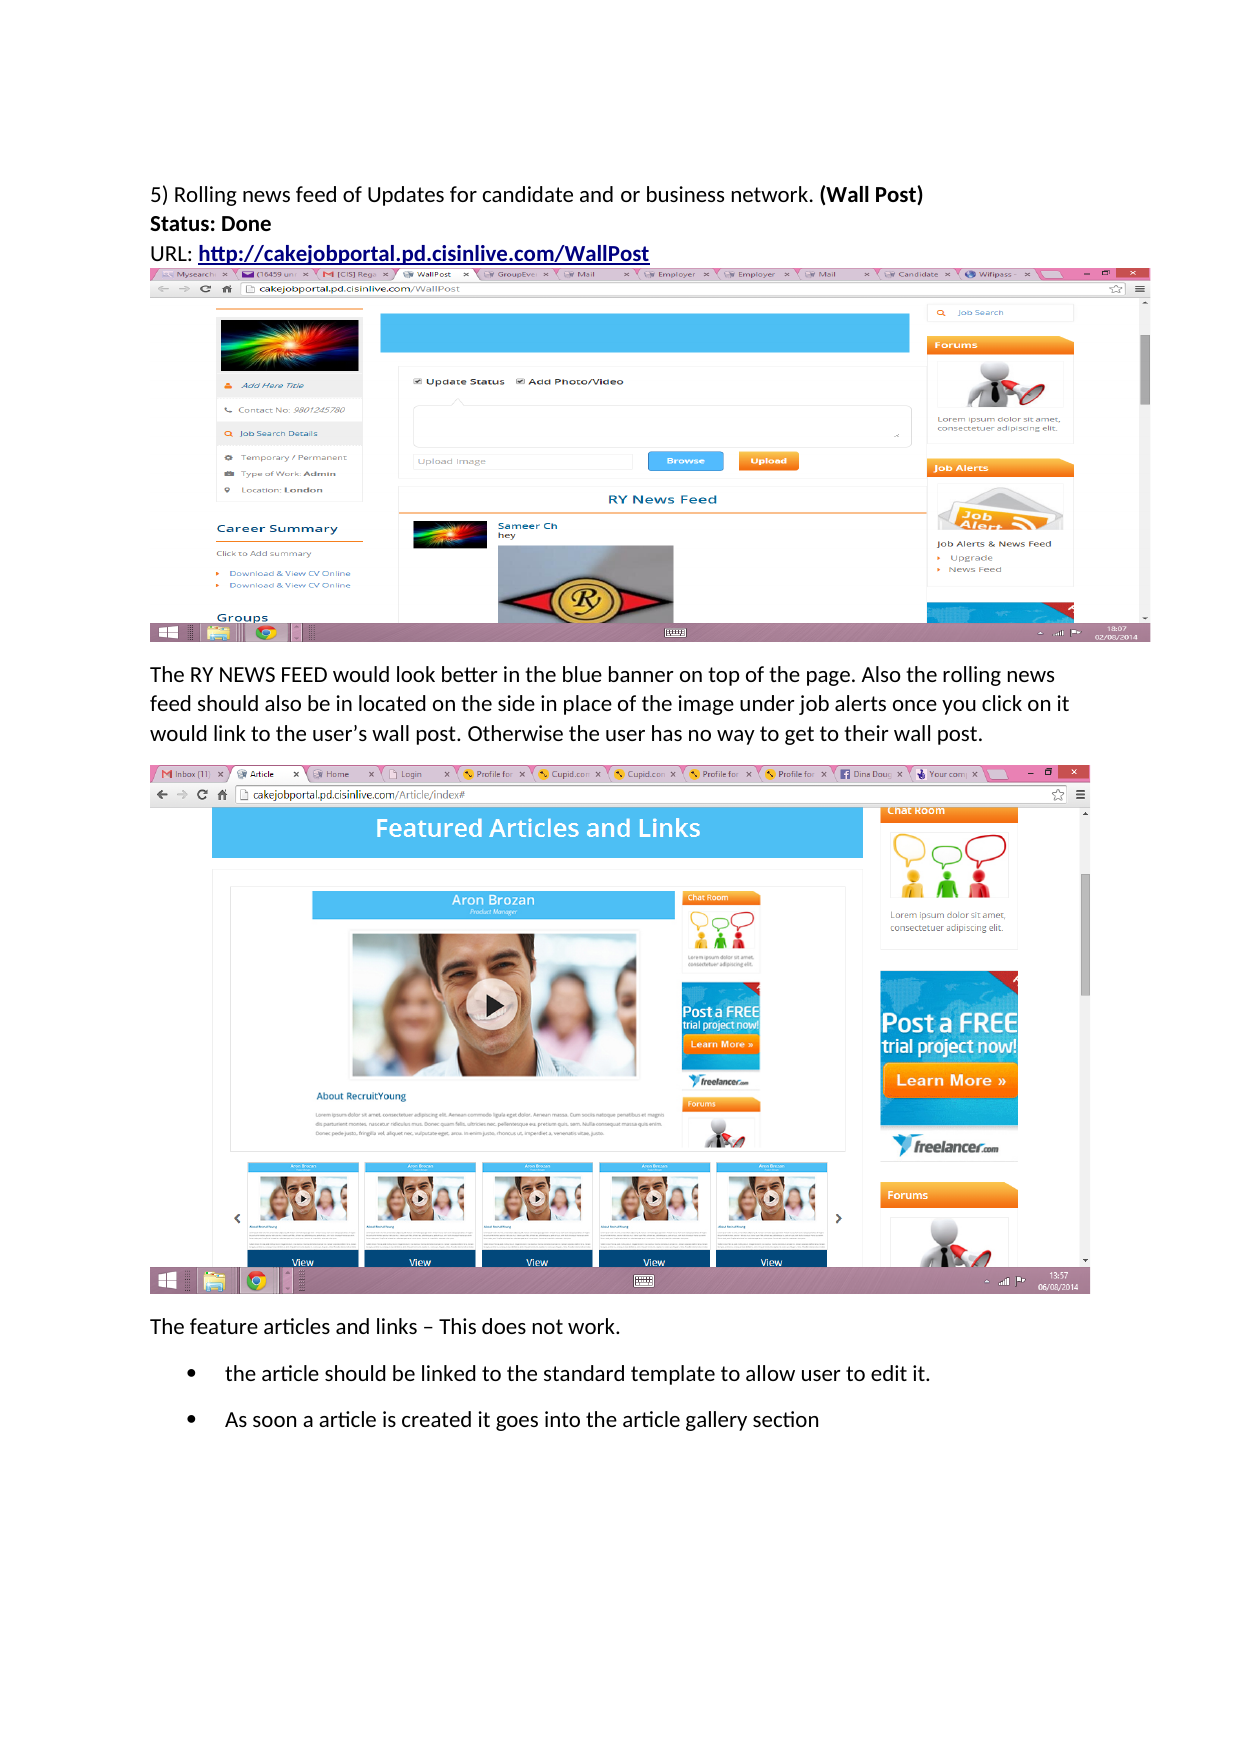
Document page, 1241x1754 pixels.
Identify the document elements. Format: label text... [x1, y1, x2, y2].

text 5) Rolling news feed of Updates for candidate and or business network. (Wall Post) Status: Done URL: http://cakejobportal.pd.cisinlive.com/WallPost [150, 150, 1090, 268]
text The RY NEWS FEED would look better in the blue banner on top of the page. Also the rolling news feed should also be in located on the side in place of the image under job alerts once you click on it would link to the user’s wall post. Otherwise the user has no way to get to their wall post. [150, 660, 1090, 747]
text The feature articles and links – This does not work. [150, 1312, 1090, 1340]
list As soon a article is created it goes into the article gallery section [187, 1405, 1090, 1433]
list the article should be linked to the standard template to allow user to edit it. [187, 1359, 1090, 1387]
